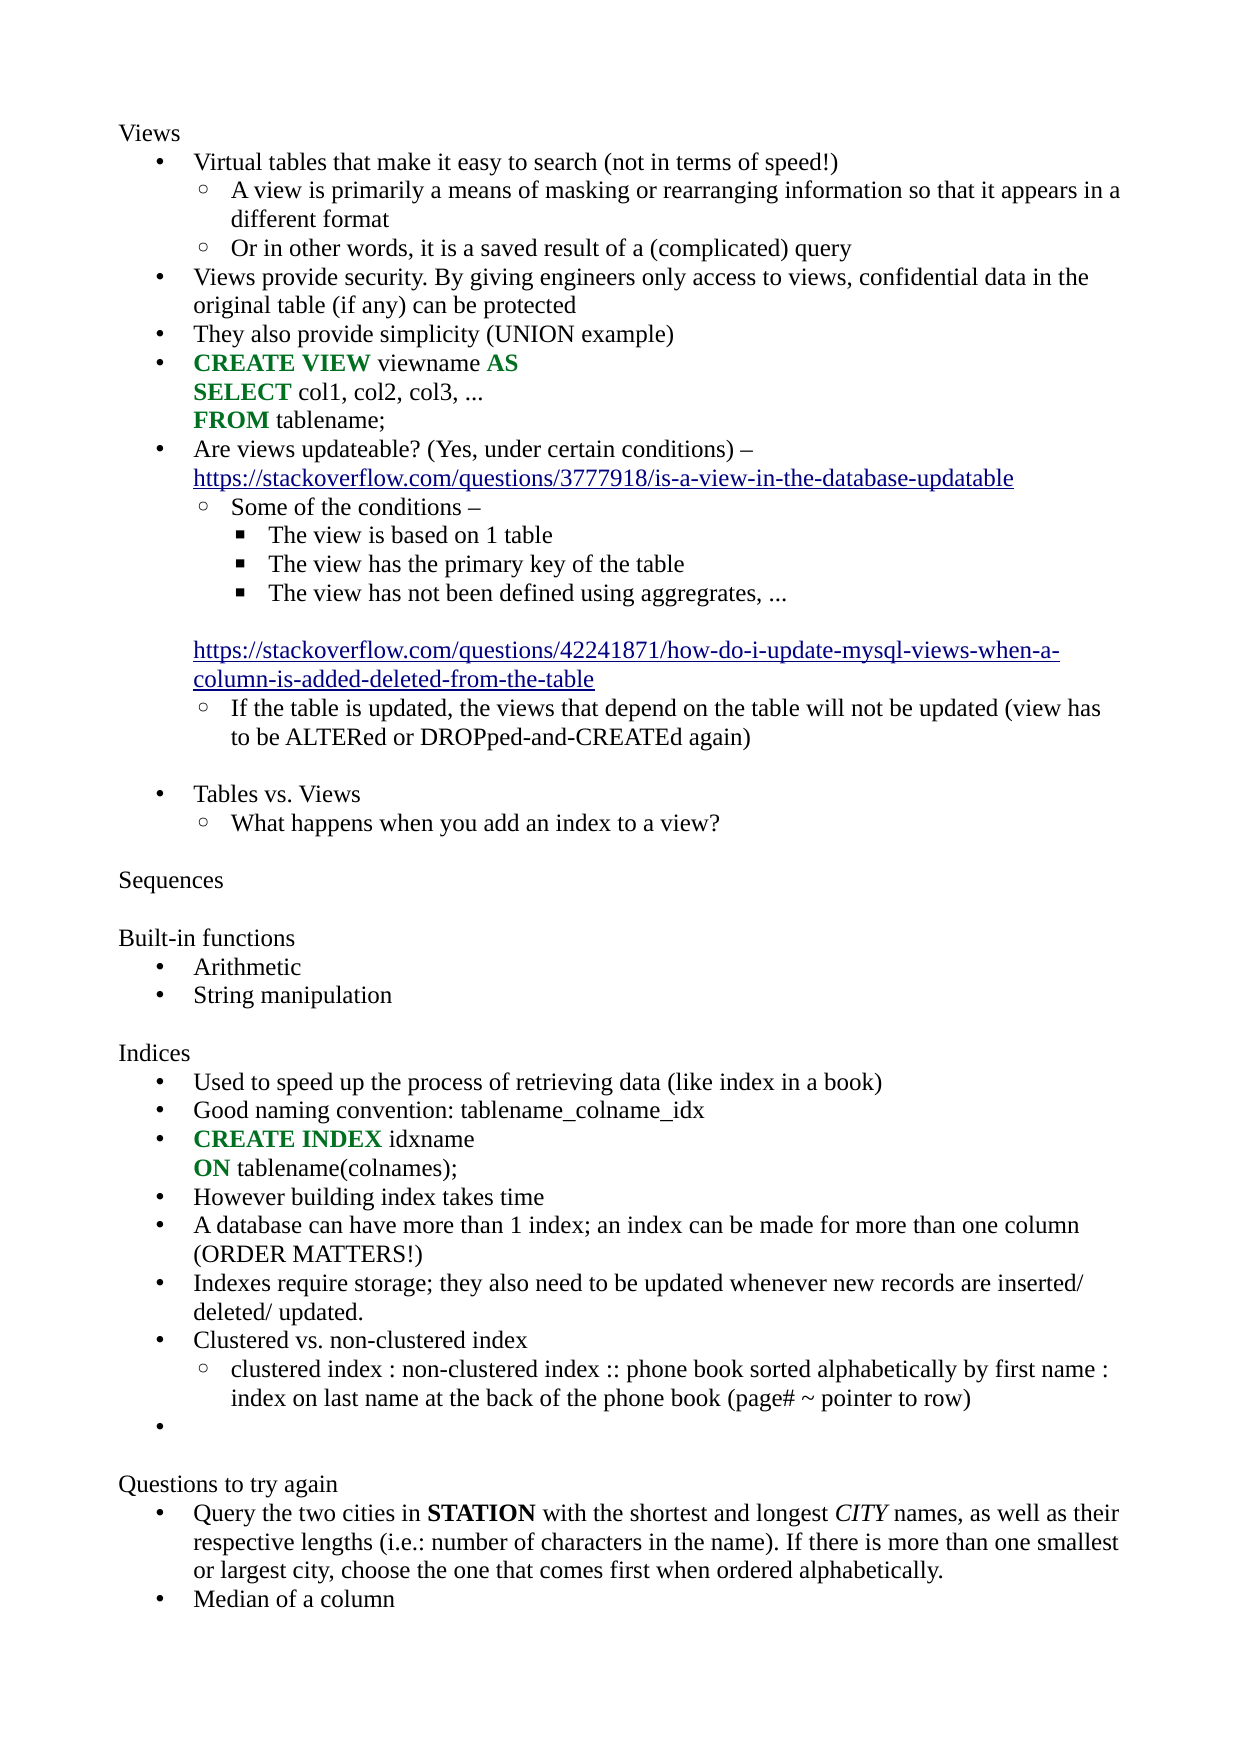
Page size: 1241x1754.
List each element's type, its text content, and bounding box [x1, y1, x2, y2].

list clustered index : non-clustered index :: phone book sorted alphabetically by first name : index on last name at the back of the phone book (page# ~ pointer to row) [193, 1354, 1122, 1412]
list SELECT col1, col2, col3, ... [156, 377, 1122, 406]
list A view is primarily a means of masking or rearranging information so that it appears in a different format [193, 176, 1122, 233]
list Arithmetic [156, 952, 1122, 981]
list Query the two cities in STATION with the shortest and longest CITY names, as well as their respective lengths (i.e.: number of characters in the name). If there is more than one smallest or largest city, choose the one that comes first when ordered alphabetically. [156, 1498, 1122, 1584]
list Are views updateable? (Yes, under certain conditions) – https://stackoverflow.com/questions/3777918/is-a-view-in-the-database-updatable [156, 434, 1122, 492]
list Clustered vs. non-clustered index [156, 1326, 1122, 1354]
list The view has not been defined using aggregrates, ... [231, 578, 1122, 607]
list The view is based on 1 table [231, 521, 1122, 549]
list String manipulation [156, 981, 1122, 1009]
list They also provide simplicity (UNION example) [156, 319, 1122, 348]
list However building index takes time [156, 1182, 1122, 1211]
list Tables vs. Views [156, 779, 1122, 808]
list Views provide security. By giving engineers only access to views, confidential data in the original table (if any) can be protected [156, 262, 1122, 319]
list Or in other words, it is a saved result of a (complicated) query [193, 233, 1122, 262]
list Some of the conditions – [193, 492, 1122, 521]
text Views [118, 118, 1122, 147]
list Good naming convention: tablename_colname_idx [156, 1096, 1122, 1124]
list If the table is updated, the views that depend on the table will not be updated (view has to be ALTERed or DROPped-and-CREATEd again) [193, 693, 1122, 751]
list https://stackoverflow.com/questions/42241871/how-do-i-update-mysql-views-when-a-column-is-added-deleted-from-the-table [156, 636, 1122, 693]
list Indexes require storage; they also need to be updated whenever new records are inserted/ deleted/ updated. [156, 1268, 1122, 1326]
list Used to speed up the process of retrieving data (like index in a book) [156, 1067, 1122, 1096]
list What happens when you add an index to a view? [193, 808, 1122, 837]
list ON tablename(colnames); [156, 1153, 1122, 1182]
list FROM tablename; [156, 406, 1122, 434]
text Built-in functions [118, 923, 1122, 952]
text Sequences [118, 866, 1122, 894]
list Median of a column [156, 1584, 1122, 1613]
list The view has the primary key of the table [231, 549, 1122, 578]
text Questions to try again [118, 1469, 1122, 1498]
list CREATE VIEW viewname AS [156, 348, 1122, 377]
text Indices [118, 1038, 1122, 1067]
list A database can have more than 1 index; an index can be made for more than one column (ORDER MATTERS!) [156, 1211, 1122, 1268]
list Virtual tables that make it easy to search (not in terms of speed!) [156, 147, 1122, 176]
list CREATE INDEX idxname [156, 1124, 1122, 1153]
